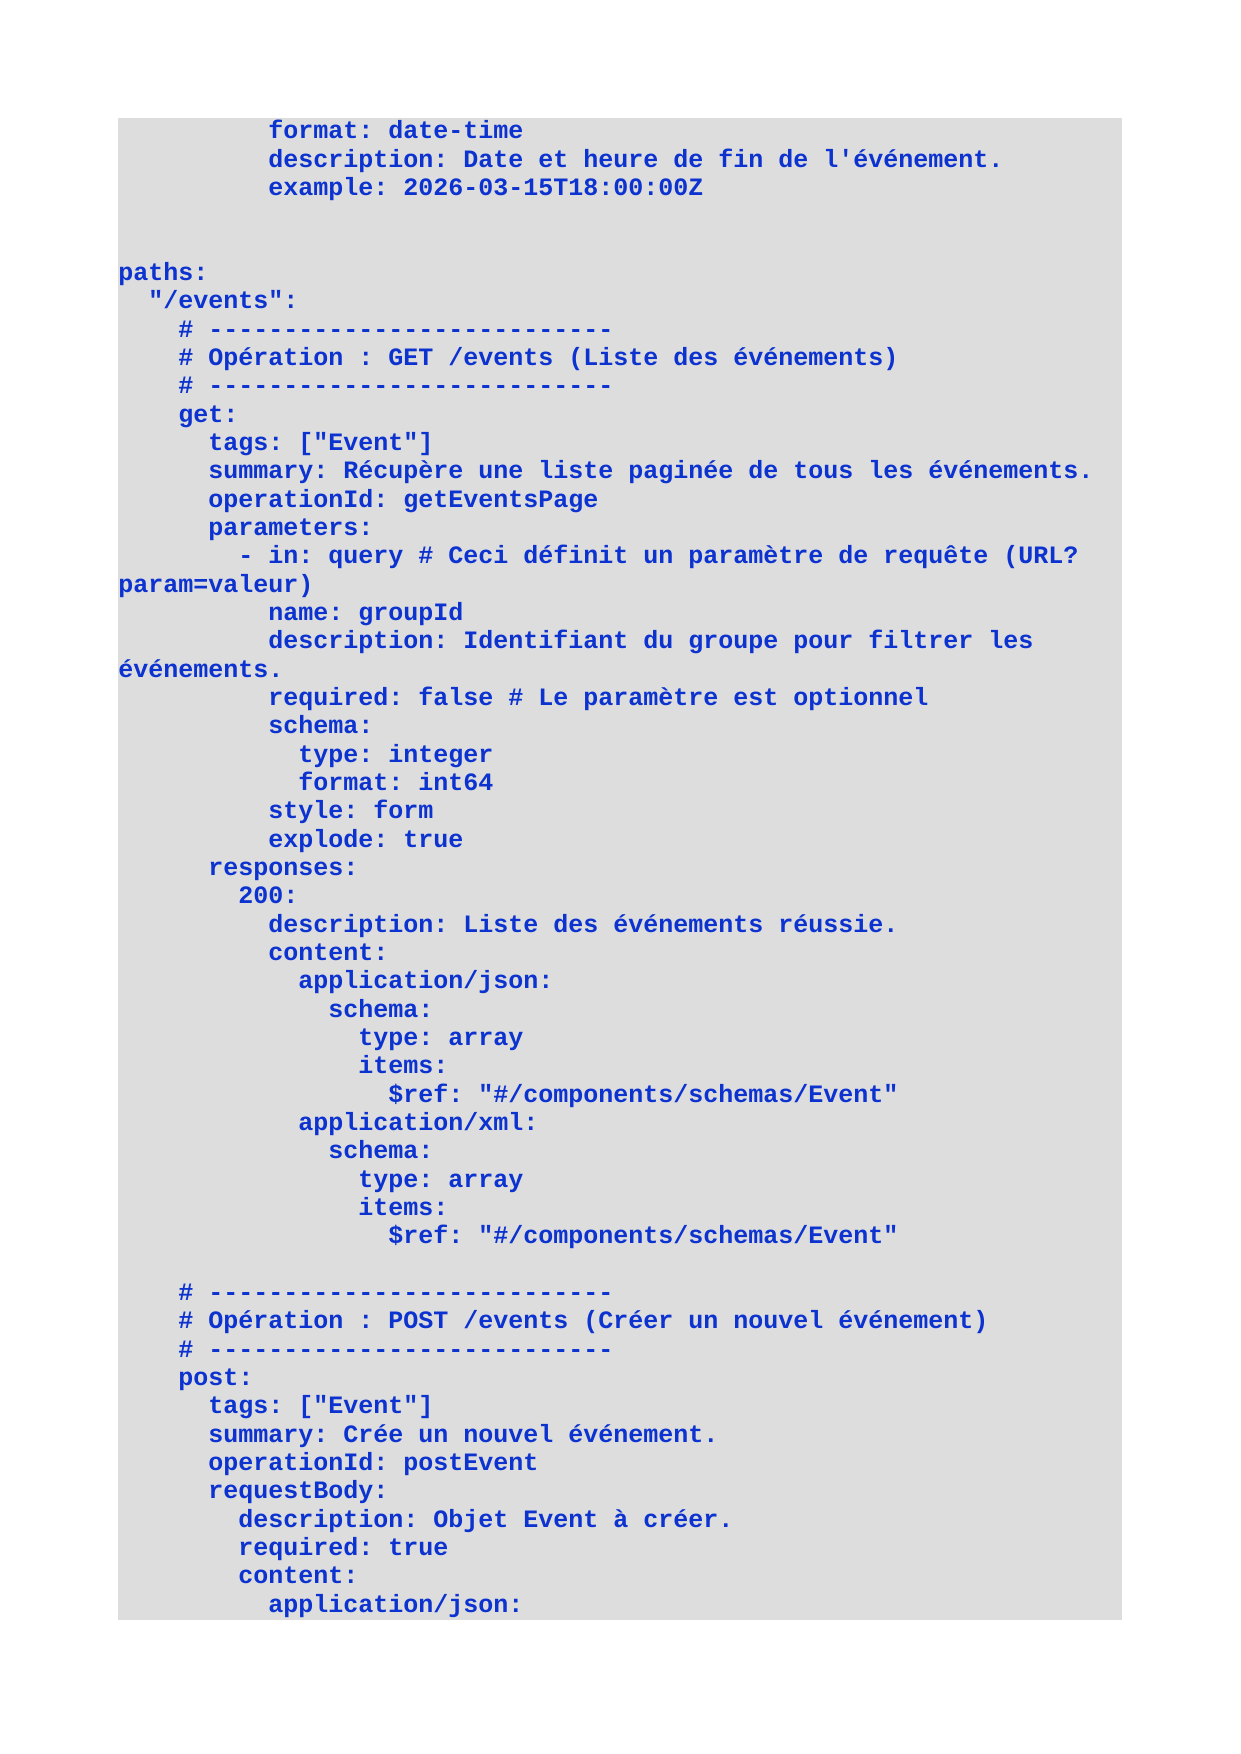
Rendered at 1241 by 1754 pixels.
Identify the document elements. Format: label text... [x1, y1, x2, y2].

text format: date-time description: Date et heure de fin de l'événement. example: 2026-03-15T18:00:00Z paths: "/events": # --------------------------- # Opération : GET /events (Liste des événements) # --------------------------- get: tags: ["Event"] summary: Récupère une liste paginée de tous les événements. operationId: getEventsPage parameters: - in: query # Ceci définit un paramètre de requête (URL?param=valeur) name: groupId description: Identifiant du groupe pour filtrer les événements. required: false # Le paramètre est optionnel schema: type: integer format: int64 style: form explode: true responses: 200: description: Liste des événements réussie. content: application/json: schema: type: array items: $ref: "#/components/schemas/Event" application/xml: schema: type: array items: $ref: "#/components/schemas/Event" # --------------------------- # Opération : POST /events (Créer un nouvel événement) # --------------------------- post: tags: ["Event"] summary: Crée un nouvel événement. operationId: postEvent requestBody: description: Objet Event à créer. required: true content: application/json: [118, 118, 1122, 1620]
